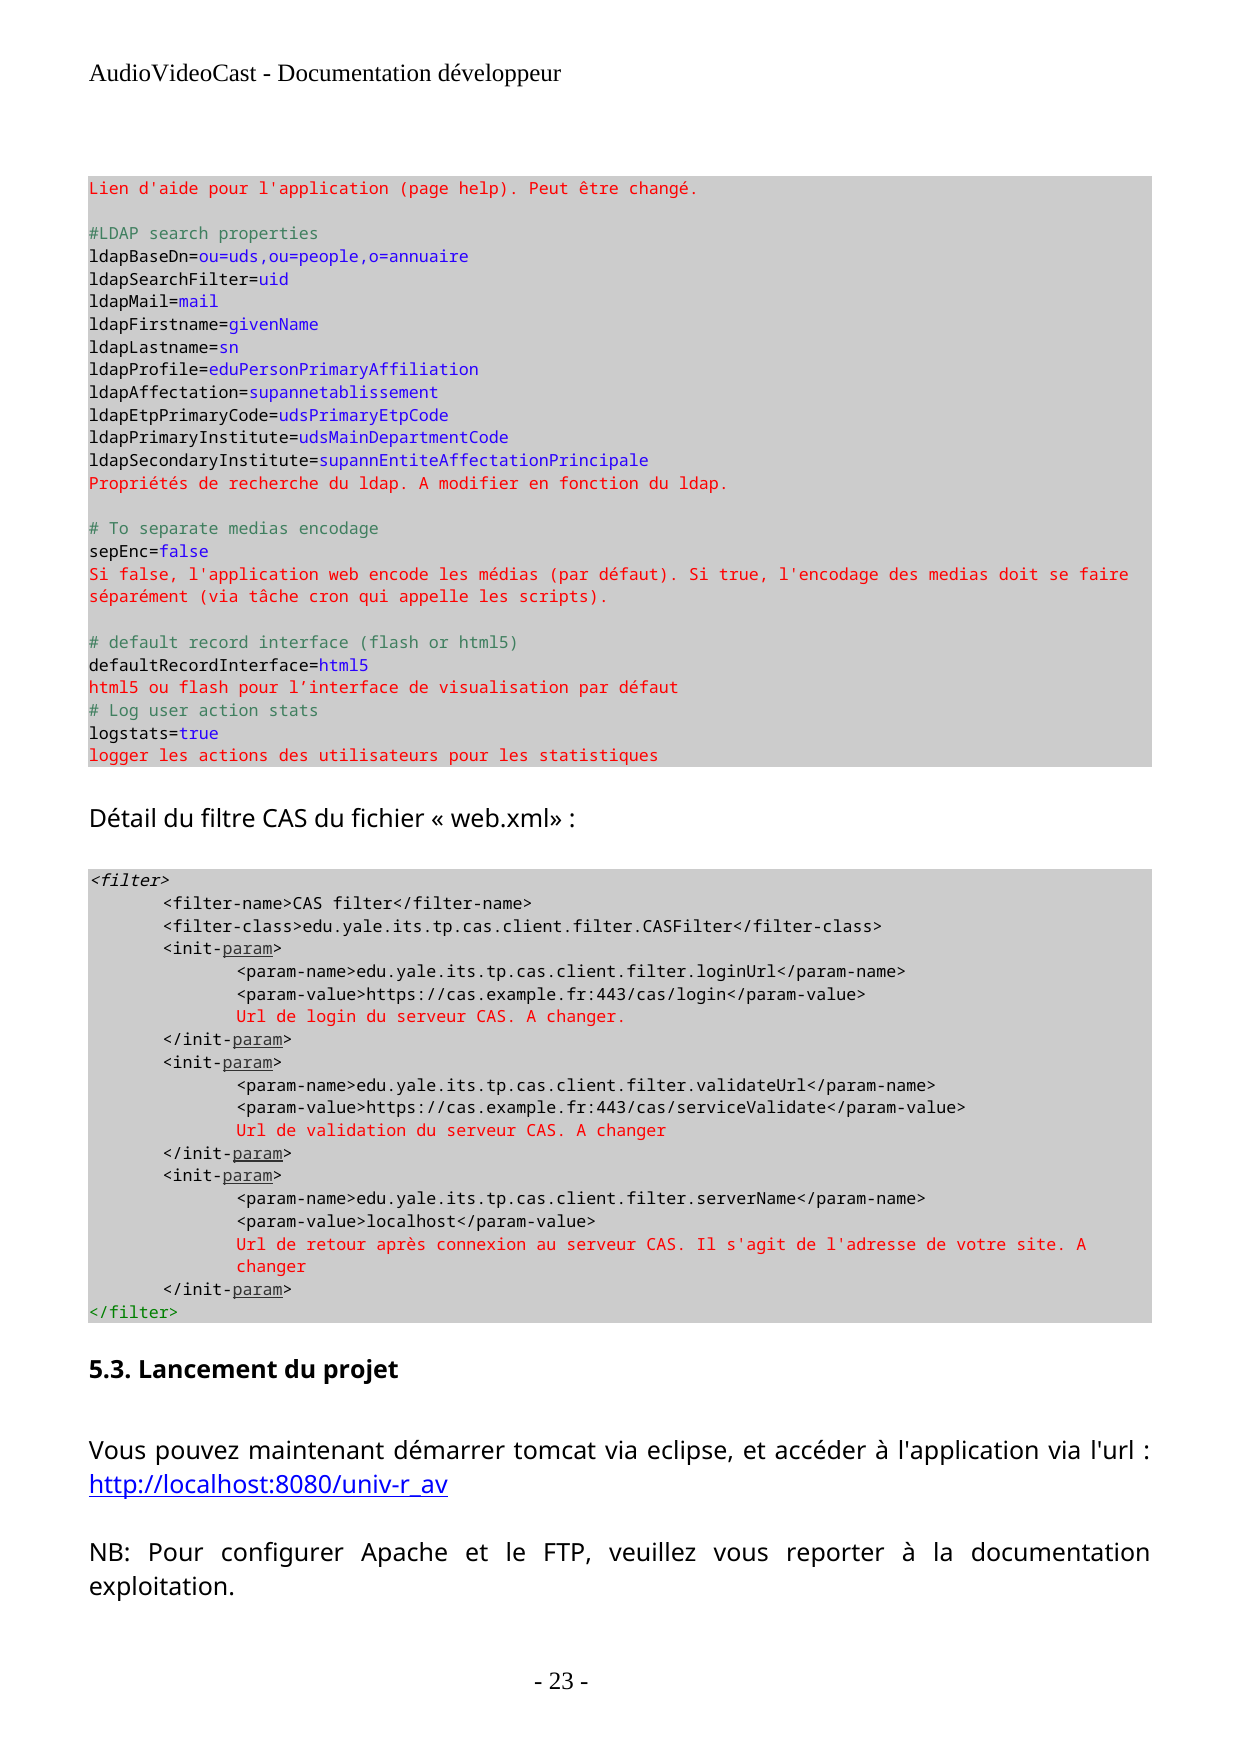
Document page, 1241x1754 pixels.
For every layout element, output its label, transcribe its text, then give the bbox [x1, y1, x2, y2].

text <init-param> [88, 1051, 1152, 1073]
text Détail du filtre CAS du fichier « web.xml» : [88, 801, 1152, 835]
text Url de validation du serveur CAS. A changer [88, 1119, 1152, 1141]
text </filter> [88, 1300, 1152, 1323]
text <filter-name>CAS filter</filter-name> [88, 892, 1152, 914]
text <param-value>https://cas.example.fr:443/cas/login</param-value> [88, 982, 1152, 1005]
text # Log user action stats [88, 698, 1152, 721]
text logstats=true [88, 721, 1152, 744]
text <filter-class>edu.yale.its.tp.cas.client.filter.CASFilter</filter-class> [88, 914, 1152, 937]
text <param-name>edu.yale.its.tp.cas.client.filter.loginUrl</param-name> [88, 960, 1152, 982]
text <param-value>localhost</param-value> [88, 1209, 1152, 1232]
text Lien d'aide pour l'application (page help). Peut être changé. [88, 176, 1152, 199]
text <init-param> [88, 1164, 1152, 1187]
text Propriétés de recherche du ldap. A modifier en fonction du ldap. [88, 471, 1152, 494]
text </init-param> [88, 1278, 1152, 1300]
text </init-param> [88, 1028, 1152, 1051]
text ldapSecondaryInstitute=supannEntiteAffectationPrincipale [88, 449, 1152, 471]
text Si false, l'application web encode les médias (par défaut). Si true, l'encodage des medias doit se faire séparément (via tâche cron qui appelle les scripts). [88, 562, 1152, 608]
text NB: Pour configurer Apache et le FTP, veuillez vous reporter à la documentation exploitation. [88, 1535, 1152, 1603]
text <param-value>https://cas.example.fr:443/cas/serviceValidate</param-value> [88, 1096, 1152, 1119]
text <filter> [88, 869, 1152, 892]
text Url de retour après connexion au serveur CAS. Il s'agit de l'adresse de votre site. A changer [88, 1232, 1152, 1278]
text ldapPrimaryInstitute=udsMainDepartmentCode [88, 426, 1152, 449]
text <param-name>edu.yale.its.tp.cas.client.filter.validateUrl</param-name> [88, 1073, 1152, 1096]
text Url de login du serveur CAS. A changer. [88, 1005, 1152, 1028]
text <param-name>edu.yale.its.tp.cas.client.filter.serverName</param-name> [88, 1187, 1152, 1209]
text Vous pouvez maintenant démarrer tomcat via eclipse, et accéder à l'application via l'url : http://localhost:8080/univ-r_av [88, 1433, 1152, 1501]
text # To separate medias encodage [88, 517, 1152, 539]
text <init-param> [88, 937, 1152, 960]
text html5 ou flash pour l’interface de visualisation par défaut [88, 676, 1152, 698]
text defaultRecordInterface=html5 [88, 653, 1152, 676]
text </init-param> [88, 1141, 1152, 1164]
text #LDAP search properties [88, 222, 1152, 244]
text sepEnc=false [88, 539, 1152, 562]
text ldapBaseDn=ou=uds,ou=people,o=annuaire [88, 244, 1152, 267]
text logger les actions des utilisateurs pour les statistiques [88, 744, 1152, 767]
subtitle 5.3. Lancement du projet [88, 1352, 1152, 1386]
text ldapSearchFilter=uid ldapMail=mail ldapFirstname=givenName ldapLastname=sn ldapProfile=eduPersonPrimaryAffiliation ldapAffectation=supannetablissement ldapEtpPrimaryCode=udsPrimaryEtpCode [88, 267, 1152, 426]
text # default record interface (flash or html5) [88, 630, 1152, 653]
